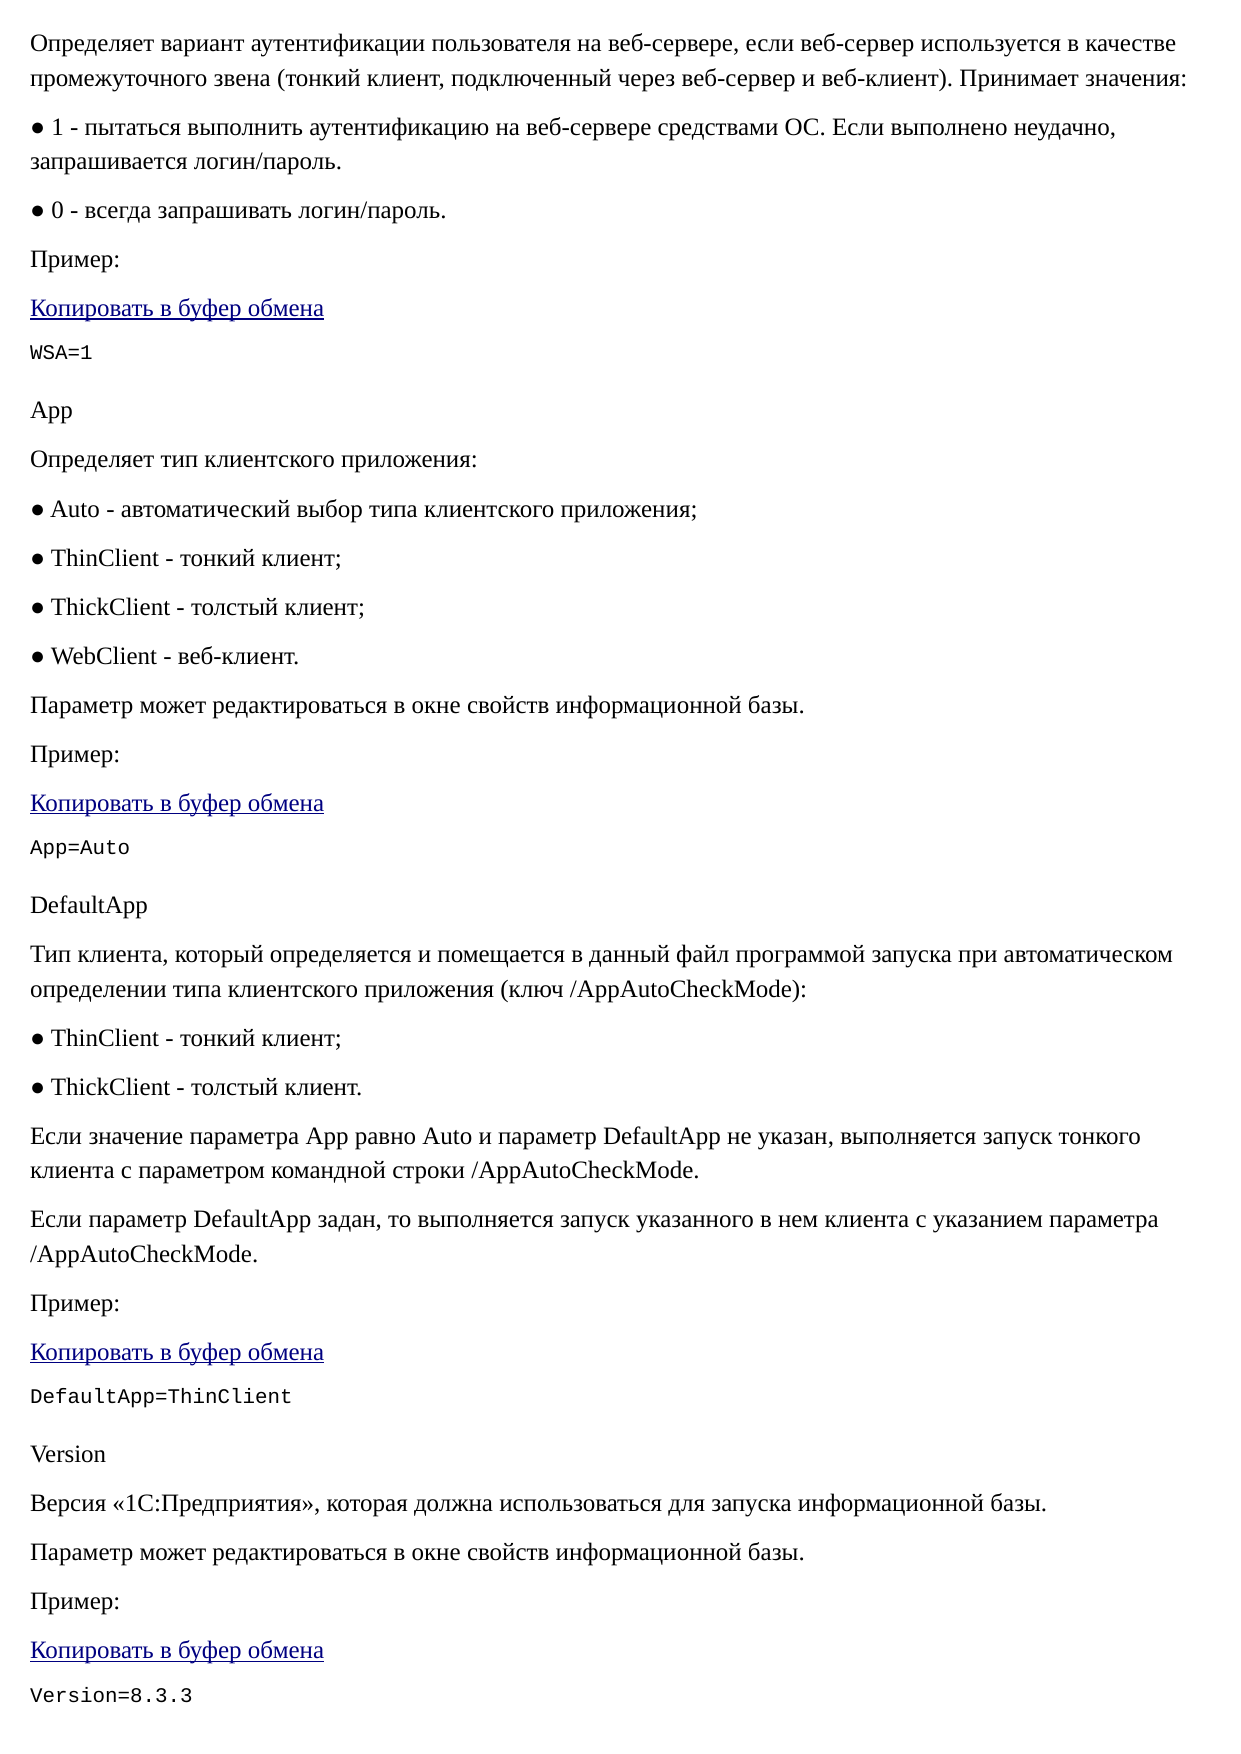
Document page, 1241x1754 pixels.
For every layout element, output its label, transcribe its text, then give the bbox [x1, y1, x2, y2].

text Если значение параметра App равно Auto и параметр DefaultApp не указан, выполняется запуск тонкого клиента с параметром командной строки /AppAutoCheckMode. [30, 1121, 1211, 1184]
text App [30, 396, 1211, 424]
text Пример: [30, 1586, 1211, 1615]
text Копировать в буфер обмена [30, 293, 1211, 322]
text Пример: [30, 739, 1211, 768]
text Version=8.3.3 [30, 1684, 1211, 1708]
text Пример: [30, 1288, 1211, 1317]
text Копировать в буфер обмена [30, 788, 1211, 817]
text Копировать в буфер обмена [30, 1636, 1211, 1664]
text Если параметр DefaultApp задан, то выполняется запуск указанного в нем клиента с указанием параметра /AppAutoCheckMode. [30, 1204, 1211, 1268]
text Определяет вариант аутентификации пользователя на веб-сервере, если веб-сервер используется в качестве промежуточного звена (тонкий клиент, подключенный через веб-сервер и веб-клиент). Принимает значения: [30, 28, 1211, 91]
text Копировать в буфер обмена [30, 1337, 1211, 1366]
text Определяет тип клиентского приложения: [30, 444, 1211, 473]
text DefaultApp [30, 890, 1211, 919]
text ● ThinClient ‑ тонкий клиент; [30, 1023, 1211, 1052]
text ● WebClient ‑ веб-клиент. [30, 641, 1211, 669]
text ● 0 ‑ всегда запрашивать логин/пароль. [30, 195, 1211, 224]
text ● ThickClient ‑ толстый клиент; [30, 592, 1211, 621]
text WSA=1 [30, 342, 1211, 366]
text ● ThickClient ‑ толстый клиент. [30, 1072, 1211, 1101]
text Параметр может редактироваться в окне свойств информационной базы. [30, 690, 1211, 719]
text ● Auto ‑ автоматический выбор типа клиентского приложения; [30, 494, 1211, 522]
text Пример: [30, 244, 1211, 273]
text DefaultApp=ThinClient [30, 1386, 1211, 1410]
text Version [30, 1439, 1211, 1468]
text Тип клиента, который определяется и помещается в данный файл программой запуска при автоматическом определении типа клиентского приложения (ключ /AppAutoCheckMode): [30, 939, 1211, 1002]
text Версия «1С:Предприятия», которая должна использоваться для запуска информационной базы. [30, 1488, 1211, 1517]
text Параметр может редактироваться в окне свойств информационной базы. [30, 1537, 1211, 1566]
text ● 1 ‑ пытаться выполнить аутентификацию на веб-сервере средствами ОС. Если выполнено неудачно, запрашивается логин/пароль. [30, 112, 1211, 175]
text App=Auto [30, 837, 1211, 861]
text ● ThinClient ‑ тонкий клиент; [30, 543, 1211, 571]
